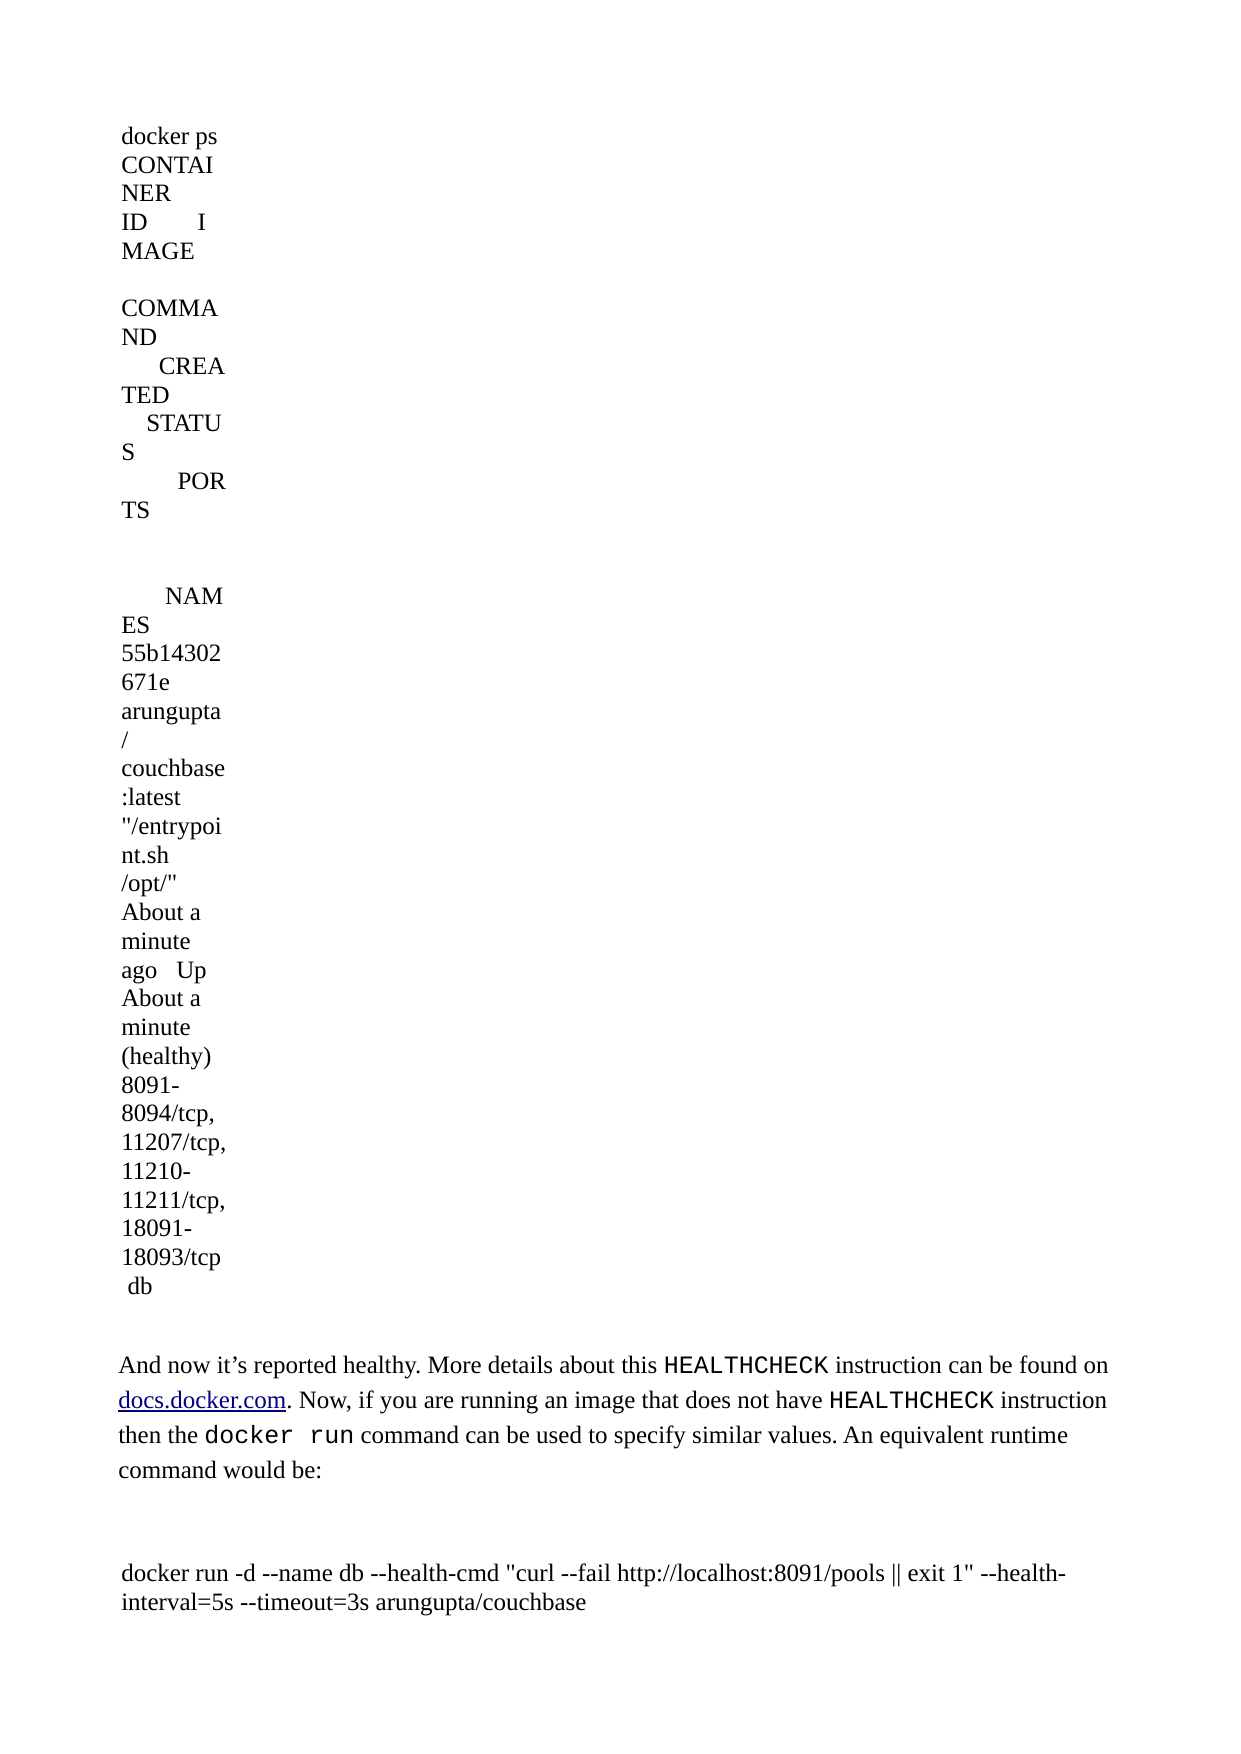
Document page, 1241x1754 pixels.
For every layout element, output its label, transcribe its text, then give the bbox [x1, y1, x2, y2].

table_header docker run -d --name db --health-cmd "curl --fail http://localhost:8091/pools || exit 1" --health-interval=5s --timeout=3s arungupta/couchbase [118, 1556, 1122, 1619]
text And now it’s reported healthy. More details about this HEALTHCHECK instruction can be found on docs.docker.com. Now, if you are running an image that does not have HEALTHCHECK instruction then the docker run command can be used to specify similar values. An equivalent runtime command would be: [118, 1350, 1122, 1484]
table_header docker ps CONTAINER ID IMAGE COMMAND CREATED STATUS PORTS NAMES 55b14302671e arungupta/couchbase:latest "/entrypoint.sh /opt/" About a minute ago Up About a minute (healthy) 8091-8094/tcp, 11207/tcp, 11210-11211/tcp, 18091-18093/tcp db [118, 118, 230, 1303]
